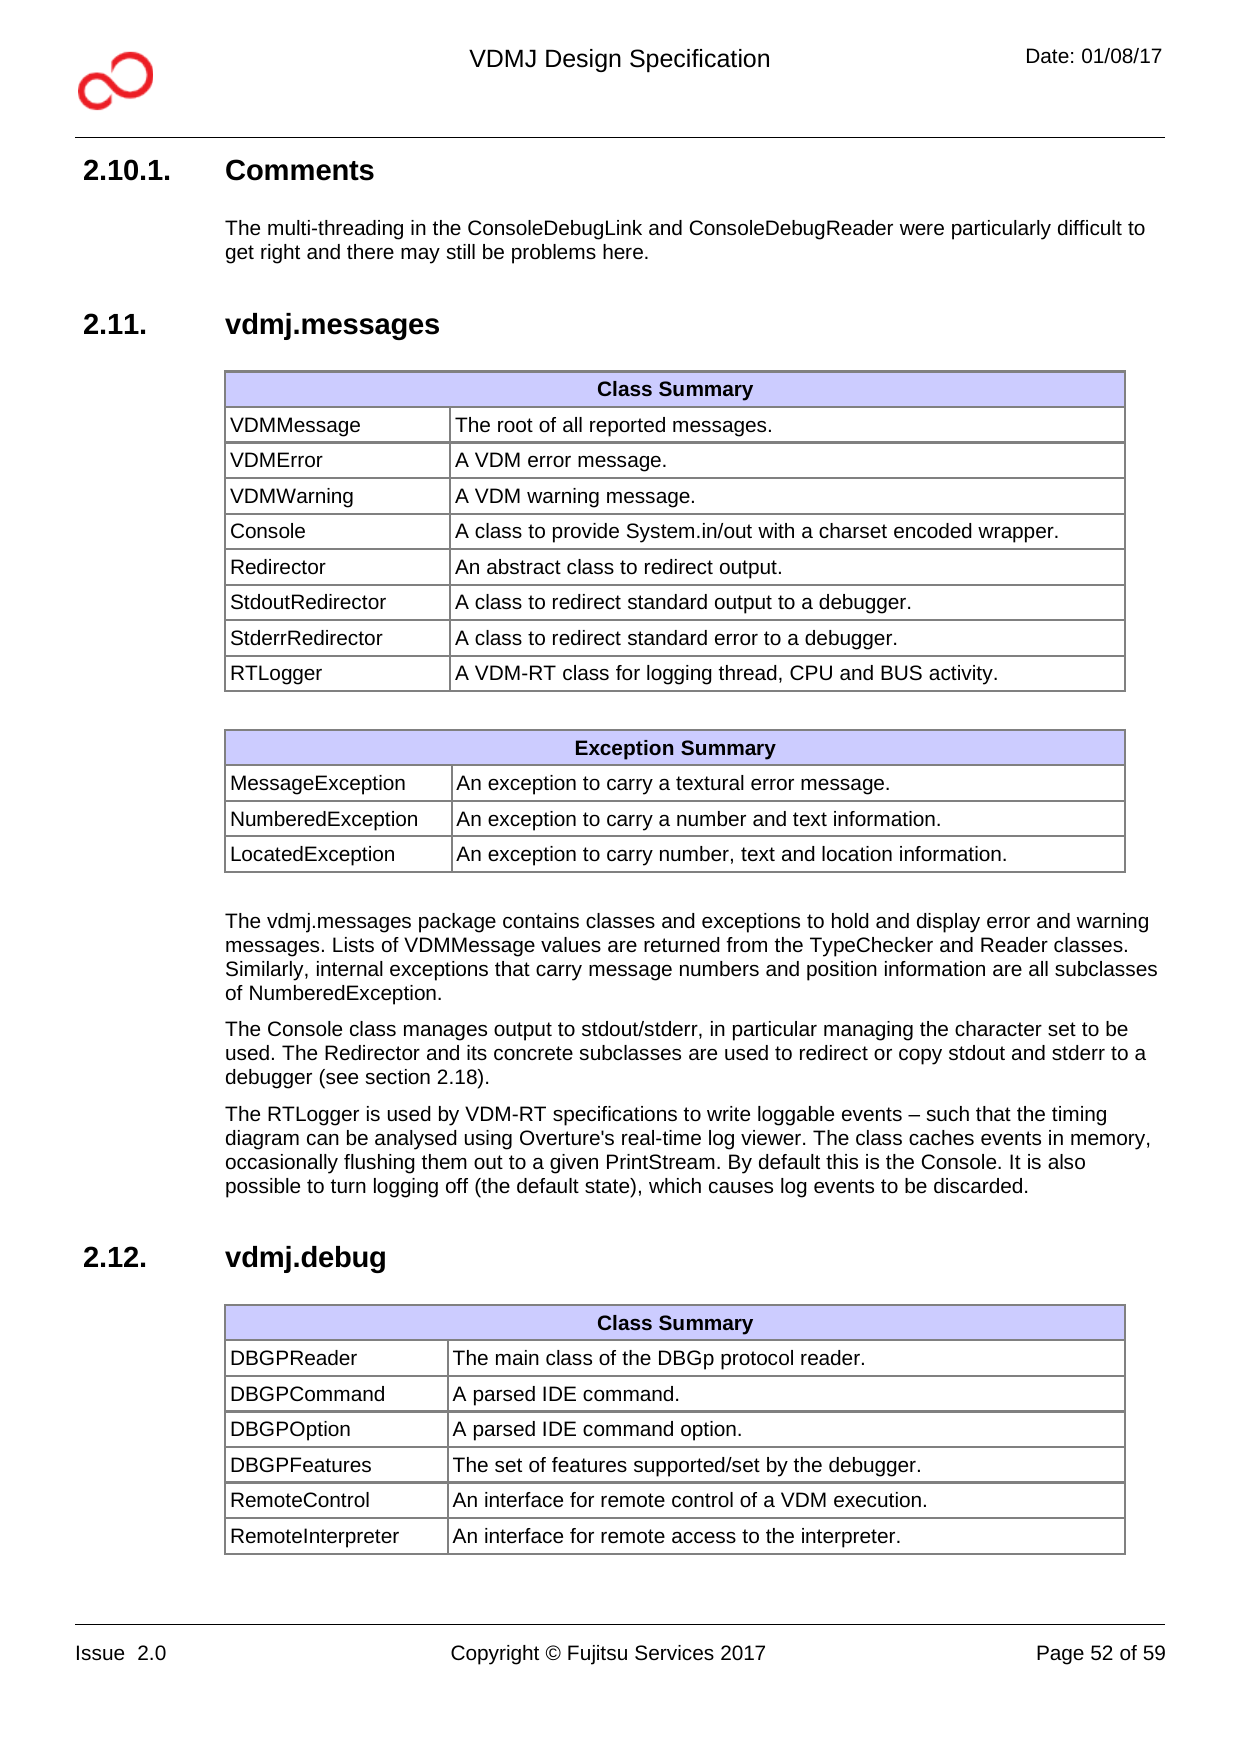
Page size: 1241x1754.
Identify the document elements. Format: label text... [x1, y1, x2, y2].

subtitle vdmj.messages [75, 307, 1165, 340]
table_header Class Summary [226, 1306, 1124, 1339]
subtitle vdmj.debug [75, 1240, 1165, 1274]
table_cell A parsed IDE command. [449, 1377, 1124, 1410]
table_header Exception Summary [226, 731, 1124, 764]
table_cell RTLogger [226, 657, 449, 690]
table_cell Redirector [226, 550, 449, 583]
picture [78, 44, 153, 120]
table_cell MessageException [226, 766, 451, 800]
table_cell StderrRedirector [226, 621, 449, 654]
table_cell DBGPFeatures [226, 1448, 447, 1481]
table_cell DBGPReader [226, 1341, 447, 1375]
table_cell A VDM error message. [451, 444, 1124, 477]
table_cell Console [226, 515, 449, 548]
text The Console class manages output to stdout/stderr, in particular managing the character set to be used. The Redirector and its concrete subclasses are used to redirect or copy stdout and stderr to a debugger (see section 2.18). [225, 1018, 1165, 1089]
text The RTLogger is used by VDM-RT specifications to write loggable events – such that the timing diagram can be analysed using Overture's real-time log viewer. The class caches events in memory, occasionally flushing them out to a given PrintStream. By default this is the Console. It is also possible to turn logging off (the default state), which causes log events to be discarded. [225, 1102, 1165, 1198]
table_cell An interface for remote control of a VDM execution. [449, 1484, 1124, 1517]
table_cell VDMMessage [226, 408, 449, 441]
table_cell LocatedException [226, 837, 451, 871]
text The vdmj.messages package contains classes and exceptions to hold and display error and warning messages. Lists of VDMMessage values are returned from the TypeChecker and Reader classes. Similarly, internal exceptions that carry message numbers and position information are all subclasses of NumberedException. [225, 909, 1165, 1005]
text The multi-threading in the ConsoleDebugLink and ConsoleDebugReader were particularly difficult to get right and there may still be problems here. [225, 216, 1165, 264]
table_cell An abstract class to redirect output. [451, 550, 1124, 583]
table_cell VDMError [226, 444, 449, 477]
table_cell A class to provide System.in/out with a charset encoded wrapper. [451, 515, 1124, 548]
table_cell An exception to carry a number and text information. [453, 802, 1124, 835]
table_cell RemoteControl [226, 1484, 447, 1517]
table_header Class Summary [226, 373, 1124, 406]
table_cell DBGPCommand [226, 1377, 447, 1410]
table_cell A VDM-RT class for logging thread, CPU and BUS activity. [451, 657, 1124, 690]
table_cell The main class of the DBGp protocol reader. [449, 1341, 1124, 1375]
table_cell An exception to carry number, text and location information. [453, 837, 1124, 871]
table_cell The set of features supported/set by the debugger. [449, 1448, 1124, 1481]
table_cell StdoutRedirector [226, 586, 449, 619]
table_cell A VDM warning message. [451, 479, 1124, 512]
table_cell A class to redirect standard output to a debugger. [451, 586, 1124, 619]
table_cell A class to redirect standard error to a debugger. [451, 621, 1124, 654]
table_cell An exception to carry a textural error message. [453, 766, 1124, 800]
table_cell A parsed IDE command option. [449, 1413, 1124, 1446]
table_cell NumberedException [226, 802, 451, 835]
table_cell The root of all reported messages. [451, 408, 1124, 441]
table_cell An interface for remote access to the interpreter. [449, 1519, 1124, 1552]
table_cell DBGPOption [226, 1413, 447, 1446]
table_cell RemoteInterpreter [226, 1519, 447, 1552]
table_cell VDMWarning [226, 479, 449, 512]
subtitle Comments [75, 153, 1165, 186]
